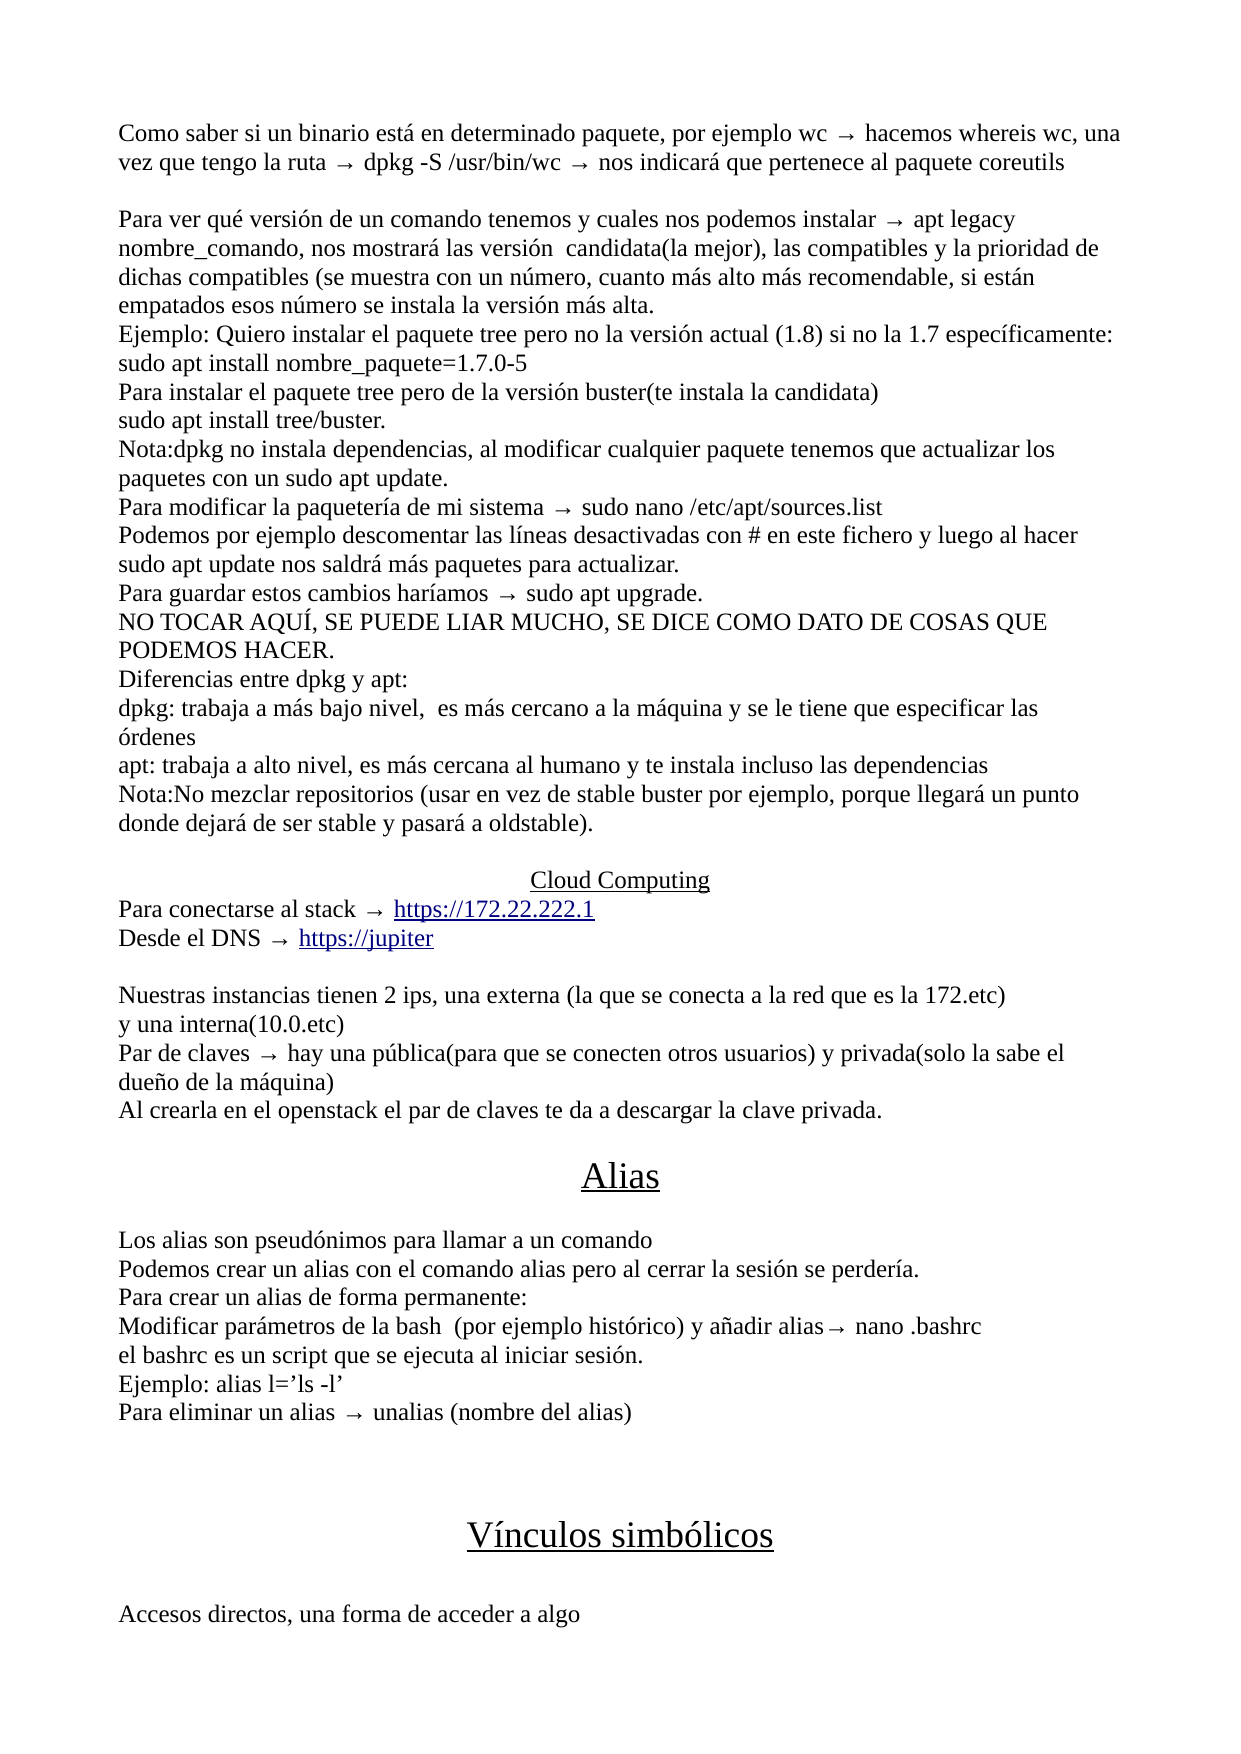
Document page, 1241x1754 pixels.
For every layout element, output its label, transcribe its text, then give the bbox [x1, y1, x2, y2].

text Para guardar estos cambios haríamos → sudo apt upgrade. [118, 578, 1122, 607]
text apt: trabaja a alto nivel, es más cercana al humano y te instala incluso las dependencias [118, 751, 1122, 779]
text Para conectarse al stack → https://172.22.222.1 [118, 894, 1122, 923]
text Los alias son pseudónimos para llamar a un comando [118, 1225, 1122, 1254]
text y una interna(10.0.etc) [118, 1009, 1122, 1038]
text Modificar parámetros de la bash (por ejemplo histórico) y añadir alias→ nano .bashrc [118, 1311, 1122, 1340]
text Desde el DNS → https://jupiter [118, 923, 1122, 952]
text el bashrc es un script que se ejecuta al iniciar sesión. [118, 1340, 1122, 1369]
text Podemos crear un alias con el comando alias pero al cerrar la sesión se perdería. [118, 1254, 1122, 1282]
text Cloud Computing [118, 866, 1122, 894]
text Alias [118, 1153, 1122, 1196]
text Al crearla en el openstack el par de claves te da a descargar la clave privada. [118, 1096, 1122, 1124]
text sudo apt install nombre_paquete=1.7.0-5 [118, 348, 1122, 377]
text Para ver qué versión de un comando tenemos y cuales nos podemos instalar → apt legacy nombre_comando, nos mostrará las versión candidata(la mejor), las compatibles y la prioridad de dichas compatibles (se muestra con un número, cuanto más alto más recomendable, si están empatados esos número se instala la versión más alta. [118, 204, 1122, 319]
text Nota:dpkg no instala dependencias, al modificar cualquier paquete tenemos que actualizar los paquetes con un sudo apt update. [118, 434, 1122, 492]
text Ejemplo: Quiero instalar el paquete tree pero no la versión actual (1.8) si no la 1.7 específicamente: [118, 319, 1122, 348]
text Para crear un alias de forma permanente: [118, 1282, 1122, 1311]
text Nota:No mezclar repositorios (usar en vez de stable buster por ejemplo, porque llegará un punto donde dejará de ser stable y pasará a oldstable). [118, 779, 1122, 837]
text sudo apt install tree/buster. [118, 406, 1122, 434]
text Para eliminar un alias → unalias (nombre del alias) [118, 1397, 1122, 1426]
text Par de claves → hay una pública(para que se conecten otros usuarios) y privada(solo la sabe el dueño de la máquina) [118, 1038, 1122, 1096]
text Para modificar la paquetería de mi sistema → sudo nano /etc/apt/sources.list [118, 492, 1122, 521]
text Para instalar el paquete tree pero de la versión buster(te instala la candidata) [118, 377, 1122, 406]
text Accesos directos, una forma de acceder a algo [118, 1599, 1122, 1627]
text dpkg: trabaja a más bajo nivel, es más cercano a la máquina y se le tiene que especificar las órdenes [118, 693, 1122, 751]
text Podemos por ejemplo descomentar las líneas desactivadas con # en este fichero y luego al hacer sudo apt update nos saldrá más paquetes para actualizar. [118, 521, 1122, 578]
text Nuestras instancias tienen 2 ips, una externa (la que se conecta a la red que es la 172.etc) [118, 981, 1122, 1009]
text NO TOCAR AQUÍ, SE PUEDE LIAR MUCHO, SE DICE COMO DATO DE COSAS QUE PODEMOS HACER. [118, 607, 1122, 664]
text Diferencias entre dpkg y apt: [118, 664, 1122, 693]
text Ejemplo: alias l=’ls -l’ [118, 1369, 1122, 1397]
text Vínculos simbólicos [118, 1512, 1122, 1556]
text Como saber si un binario está en determinado paquete, por ejemplo wc → hacemos whereis wc, una vez que tengo la ruta → dpkg -S /usr/bin/wc → nos indicará que pertenece al paquete coreutils [118, 118, 1122, 176]
